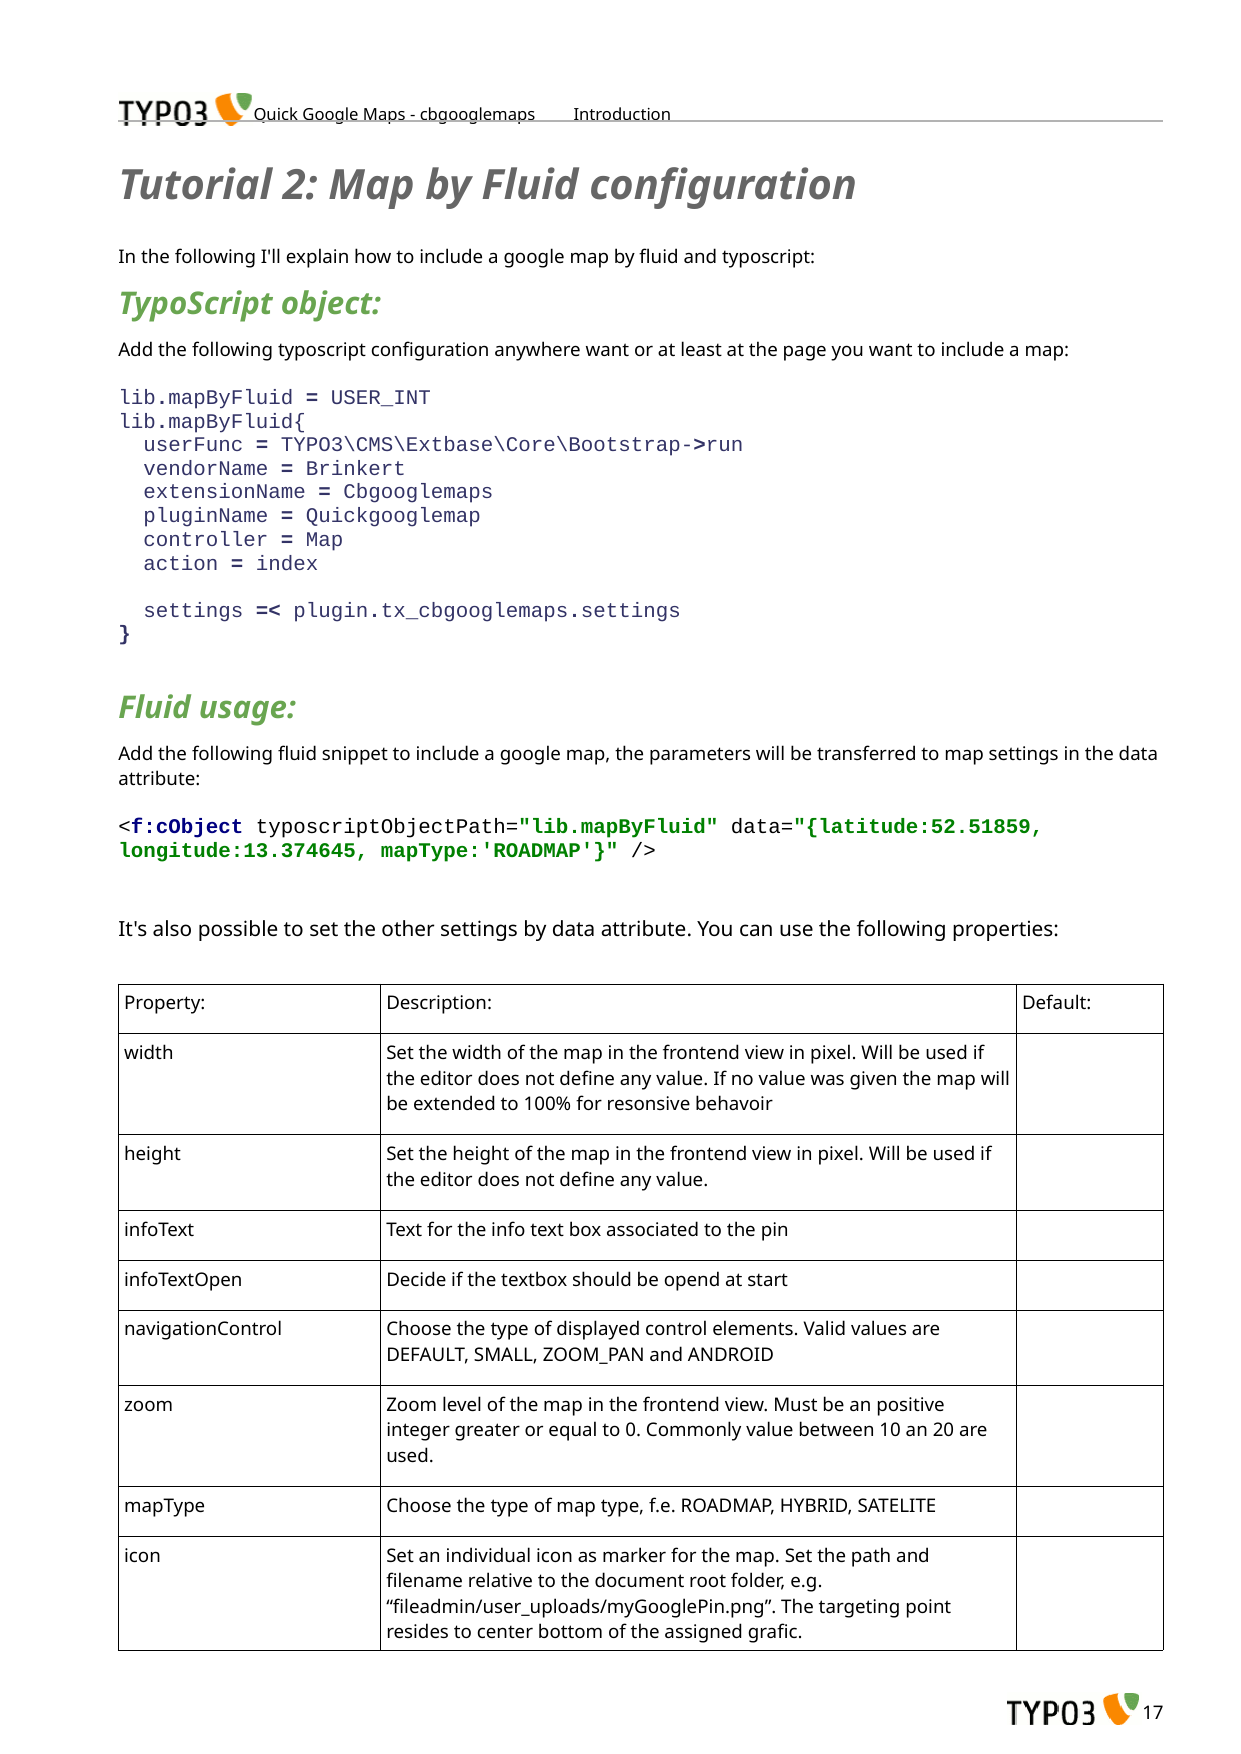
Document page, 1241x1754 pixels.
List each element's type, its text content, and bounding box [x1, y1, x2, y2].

table_cell height [119, 1135, 380, 1210]
table_cell Set an individual icon as marker for the map. Set the path and filename relative to the document root folder, e.g. “fileadmin/user_uploads/myGooglePin.png”. The targeting point resides to center bottom of the assigned grafic. [381, 1537, 1016, 1650]
table_cell [1017, 1034, 1163, 1134]
subtitle Tutorial 2: Map by Fluid configuration [118, 155, 1163, 212]
table_cell [1017, 1487, 1163, 1536]
picture [1006, 1692, 1142, 1725]
picture [118, 92, 254, 120]
table_cell Set the height of the map in the frontend view in pixel. Will be used if the editor does not define any value. [381, 1135, 1016, 1210]
table_cell navigationControl [119, 1311, 380, 1385]
table_cell mapType [119, 1487, 380, 1536]
text TypoScript object: [118, 281, 1163, 323]
table_cell [1017, 1135, 1163, 1210]
table_header Property: [119, 985, 380, 1033]
table_cell width [119, 1034, 380, 1134]
text In the following I'll explain how to include a google map by fluid and typoscript: [118, 217, 1163, 268]
table_cell [1017, 1386, 1163, 1486]
text Fluid usage: [118, 659, 1163, 728]
table_cell infoTextOpen [119, 1261, 380, 1309]
table_cell [1017, 1537, 1163, 1650]
table_cell [1017, 1311, 1163, 1385]
table_cell Set the width of the map in the frontend view in pixel. Will be used if the editor does not define any value. If no value was given the map will be extended to 100% for resonsive behavoir [381, 1034, 1016, 1134]
text Add the following fluid snippet to include a google map, the parameters will be transferred to map settings in the data attribute: <f:cObject typoscriptObjectPath="lib.mapByFluid" data="{latitude:52.51859, longitude:13.374645, mapType:'ROADMAP'}" /> [118, 740, 1163, 864]
table_cell infoText [119, 1211, 380, 1259]
picture [118, 122, 254, 126]
table_header Description: [381, 985, 1016, 1033]
table_cell Text for the info text box associated to the pin [381, 1211, 1016, 1259]
table_header Default: [1017, 985, 1163, 1033]
table_cell [1017, 1261, 1163, 1309]
table_cell Choose the type of displayed control elements. Valid values are DEFAULT, SMALL, ZOOM_PAN and ANDROID [381, 1311, 1016, 1385]
text It's also possible to set the other settings by data attribute. You can use the following properties: [118, 914, 1163, 971]
table_cell Choose the type of map type, f.e. ROADMAP, HYBRID, SATELITE [381, 1487, 1016, 1536]
table_cell zoom [119, 1386, 380, 1486]
table_cell [1017, 1211, 1163, 1259]
text Add the following typoscript configuration anywhere want or at least at the page you want to include a map: lib.mapByFluid = USER_INT lib.mapByFluid{ userFunc = TYPO3\CMS\Extbase\Core\Bootstrap->run vendorName = Brinkert extensionName = Cbgooglemaps pluginName = Quickgooglemap controller = Map action = index settings =< plugin.tx_cbgooglemaps.settings } [118, 336, 1163, 647]
table_cell Zoom level of the map in the frontend view. Must be an positive integer greater or equal to 0. Commonly value between 10 an 20 are used. [381, 1386, 1016, 1486]
table_cell icon [119, 1537, 380, 1650]
table_cell Decide if the textbox should be opend at start [381, 1261, 1016, 1309]
